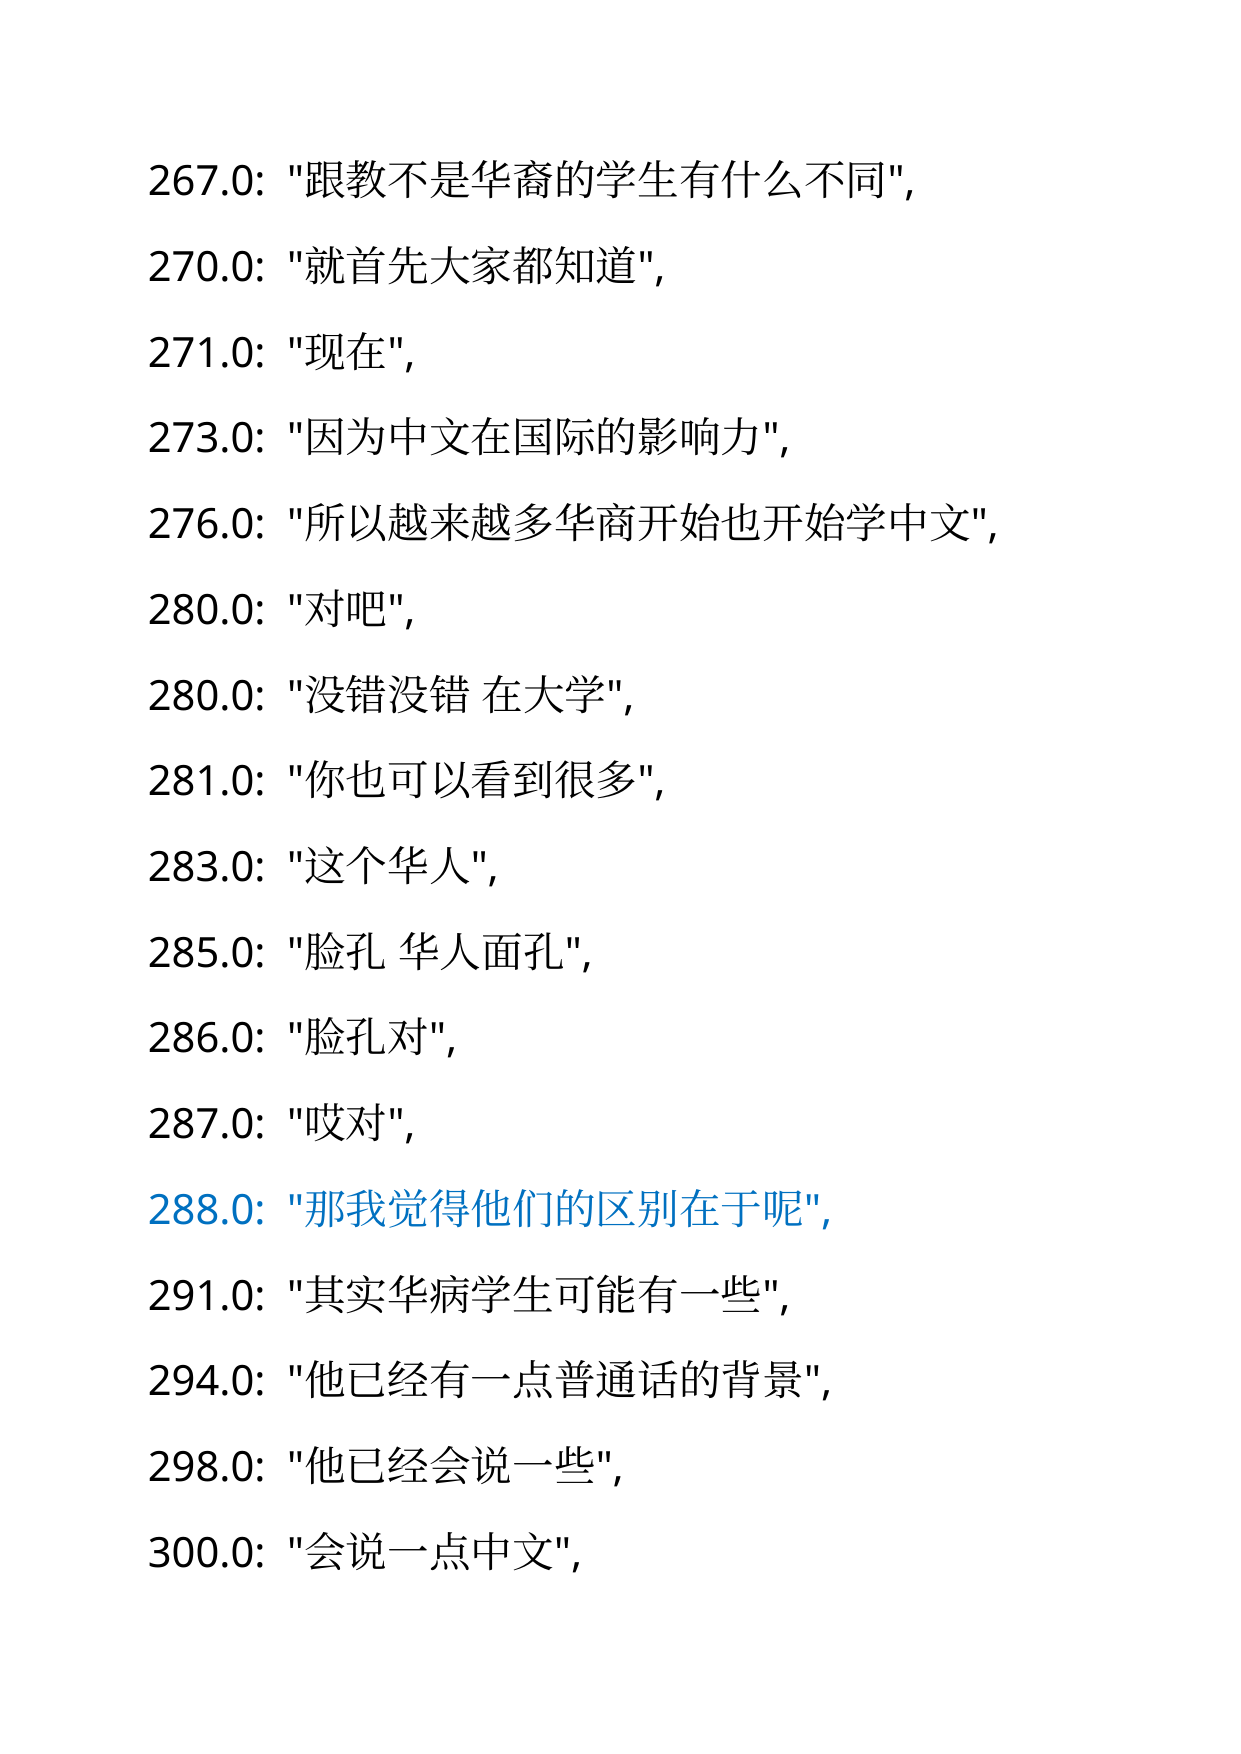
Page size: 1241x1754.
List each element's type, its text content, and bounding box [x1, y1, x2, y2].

text 276.0: "所以越来越多华商开始也开始学中文", [148, 491, 1093, 551]
text 273.0: "因为中文在国际的影响力", [148, 405, 1093, 465]
text 267.0: "跟教不是华裔的学生有什么不同", [148, 148, 1093, 208]
text 294.0: "他已经有一点普通话的背景", [148, 1348, 1093, 1408]
text 298.0: "他已经会说一些", [148, 1433, 1093, 1494]
text 281.0: "你也可以看到很多", [148, 748, 1093, 808]
text 300.0: "会说一点中文", [148, 1519, 1093, 1579]
text 286.0: "脸孔对", [148, 1005, 1093, 1065]
text 271.0: "现在", [148, 319, 1093, 379]
text 283.0: "这个华人", [148, 833, 1093, 893]
text 285.0: "脸孔 华人面孔", [148, 919, 1093, 979]
text 291.0: "其实华病学生可能有一些", [148, 1262, 1093, 1322]
text 280.0: "没错没错 在大学", [148, 662, 1093, 722]
text 287.0: "哎对", [148, 1091, 1093, 1151]
text 270.0: "就首先大家都知道", [148, 233, 1093, 293]
text 280.0: "对吧", [148, 576, 1093, 636]
text 288.0: "那我觉得他们的区别在于呢", [148, 1176, 1093, 1236]
